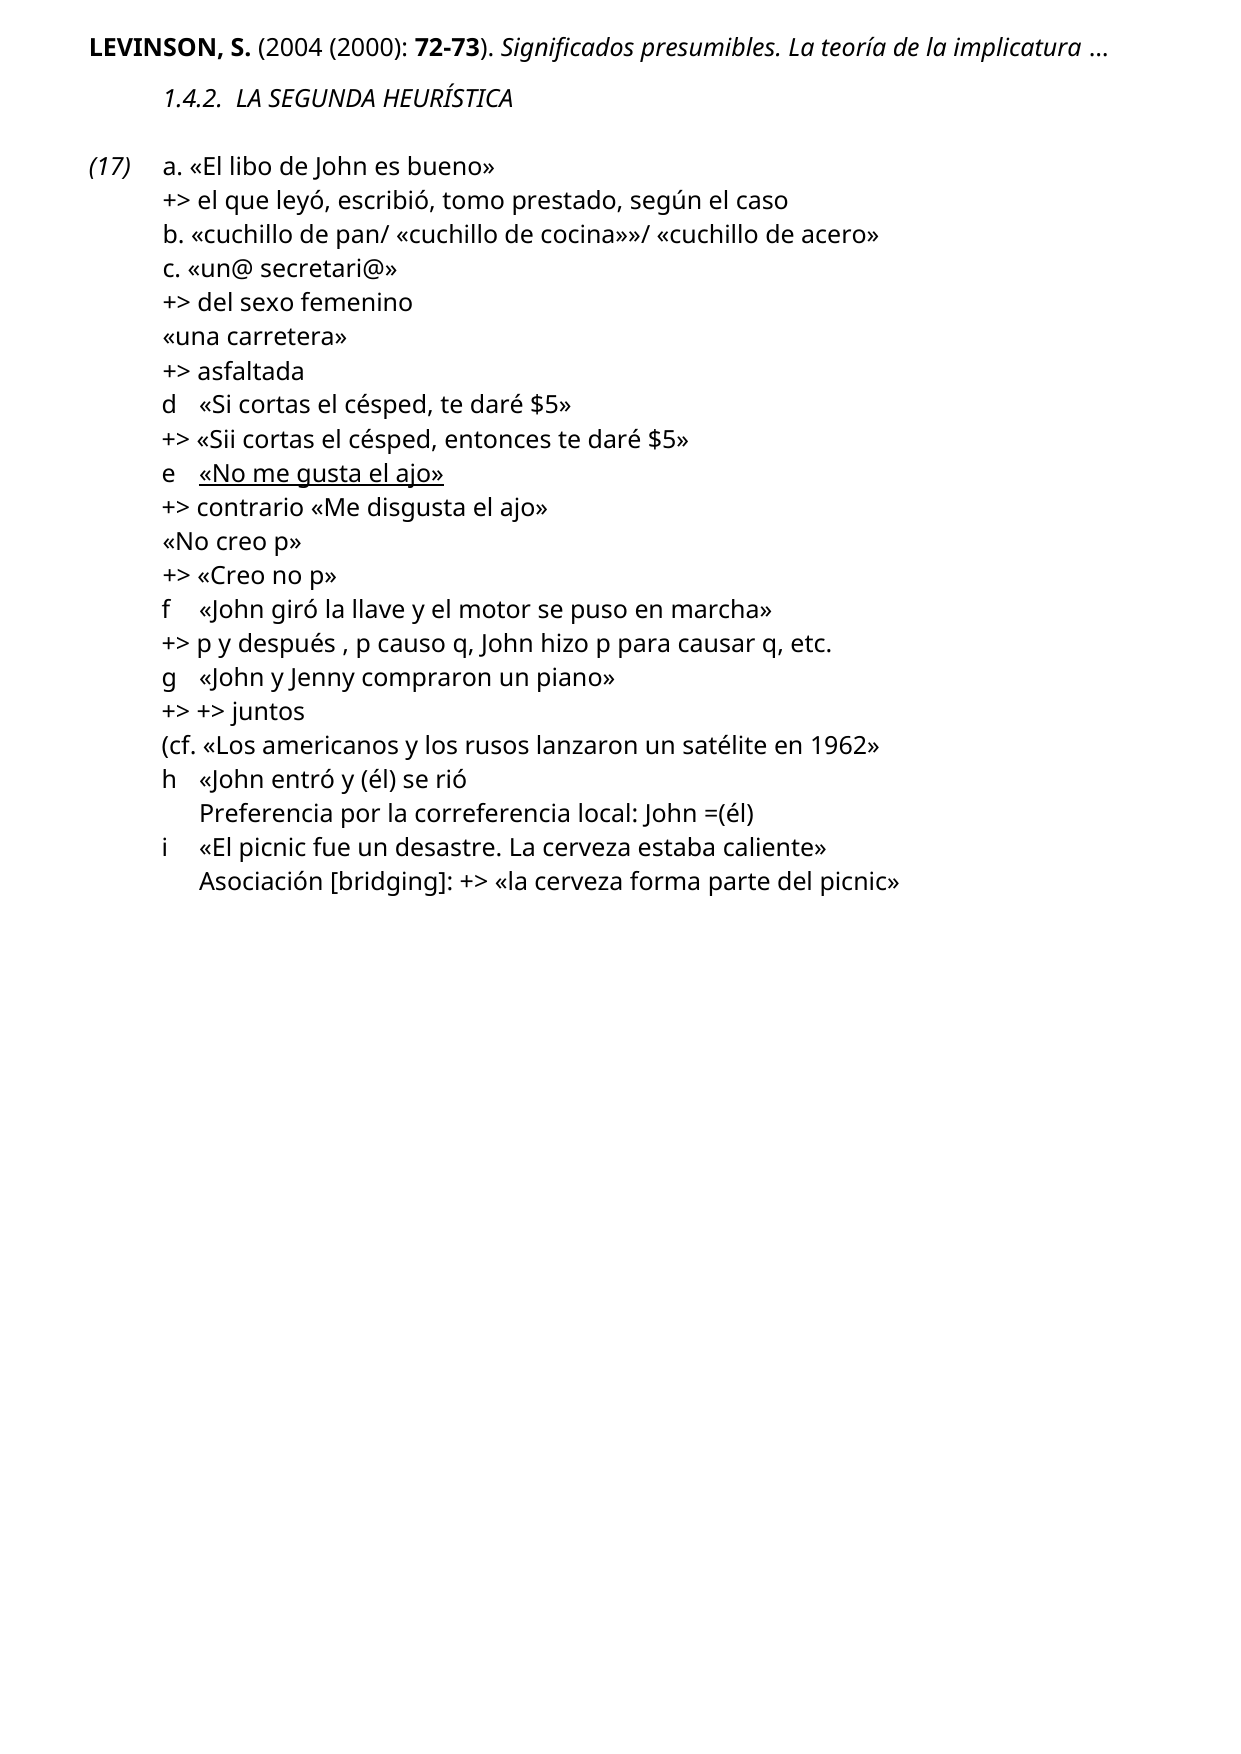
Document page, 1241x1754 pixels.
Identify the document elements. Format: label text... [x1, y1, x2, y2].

text (17) a. «El libo de John es bueno» [88, 149, 1152, 183]
text LEVINSON, S. (2004 (2000): 72-73). Significados presumibles. La teoría de la implicatura … [88, 29, 1152, 64]
list «El picnic fue un desastre. La cerveza estaba caliente» [161, 830, 1152, 864]
text +> «Creo no p» [88, 557, 1152, 592]
text Asociación [bridging]: +> «la cerveza forma parte del picnic» [199, 864, 1152, 898]
text c. «un@ secretari@» [88, 251, 1152, 285]
text +> el que leyó, escribió, tomo prestado, según el caso [88, 183, 1152, 217]
list «John y Jenny compraron un piano» [161, 660, 1152, 694]
text +> del sexo femenino [88, 285, 1152, 319]
text +> p y después , p causo q, John hizo p para causar q, etc. [161, 626, 1152, 660]
text «No creo p» [88, 523, 1152, 557]
text +> contrario «Me disgusta el ajo» [161, 489, 1152, 523]
text b. «cuchillo de pan/ «cuchillo de cocina»»/ «cuchillo de acero» [88, 217, 1152, 251]
list «No me gusta el ajo» [161, 455, 1152, 489]
text +> +> juntos [161, 694, 1152, 728]
text 1.4.2. LA SEGUNDA HEURÍSTICA [162, 81, 1152, 115]
list «Si cortas el césped, te daré $5» [161, 387, 1152, 421]
text «una carretera» [88, 319, 1152, 353]
text (cf. «Los americanos y los rusos lanzaron un satélite en 1962» [161, 728, 1152, 762]
text +> asfaltada [88, 353, 1152, 387]
text +> «Sii cortas el césped, entonces te daré $5» [161, 421, 1152, 455]
list «John entró y (él) se rió [161, 762, 1152, 796]
text Preferencia por la correferencia local: John =(él) [199, 796, 1152, 830]
list «John giró la llave y el motor se puso en marcha» [161, 592, 1152, 626]
